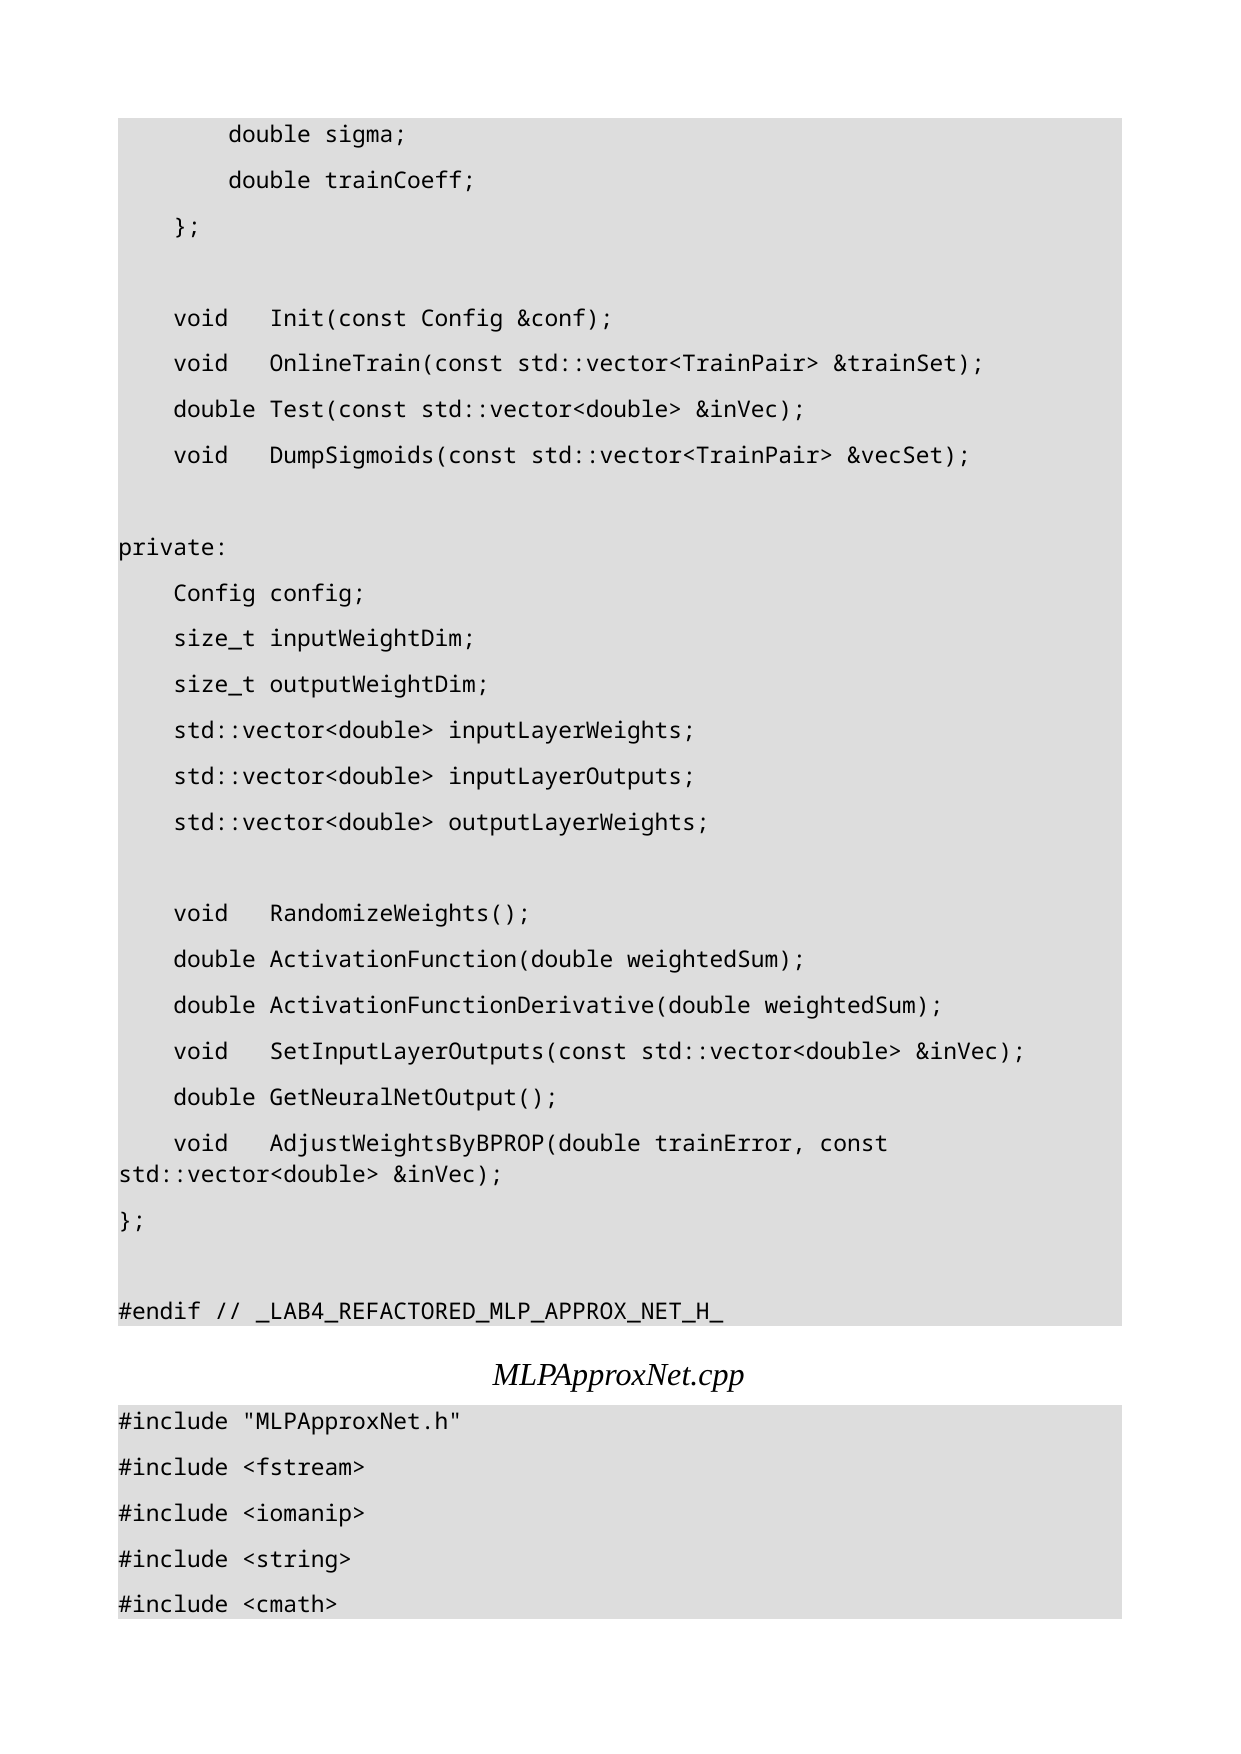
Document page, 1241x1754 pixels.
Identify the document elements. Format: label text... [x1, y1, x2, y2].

text double ActivationFunctionDerivative(double weightedSum); [118, 989, 1122, 1020]
subtitle MLPApproxNet.cpp [118, 1356, 1122, 1392]
text void SetInputLayerOutputs(const std::vector<double> &inVec); [118, 1035, 1122, 1066]
text #include <iomanip> [118, 1497, 1122, 1528]
text std::vector<double> inputLayerWeights; [118, 714, 1122, 745]
text void Init(const Config &conf); [118, 301, 1122, 333]
text double GetNeuralNetOutput(); [118, 1081, 1122, 1112]
text std::vector<double> inputLayerOutputs; [118, 760, 1122, 791]
text #endif // _LAB4_REFACTORED_MLP_APPROX_NET_H_ [118, 1295, 1122, 1326]
text #include <cmath> [118, 1588, 1122, 1619]
text #include <fstream> [118, 1451, 1122, 1482]
text Config config; [118, 576, 1122, 608]
text void OnlineTrain(const std::vector<TrainPair> &trainSet); [118, 347, 1122, 378]
text size_t inputWeightDim; [118, 622, 1122, 653]
text double Test(const std::vector<double> &inVec); [118, 393, 1122, 424]
text void DumpSigmoids(const std::vector<TrainPair> &vecSet); [118, 439, 1122, 470]
text }; [118, 1203, 1122, 1235]
text void AdjustWeightsByBPROP(double trainError, const std::vector<double> &inVec); [118, 1126, 1122, 1189]
text double sigma; [118, 118, 1122, 149]
text double ActivationFunction(double weightedSum); [118, 943, 1122, 974]
text std::vector<double> outputLayerWeights; [118, 806, 1122, 837]
text }; [118, 210, 1122, 241]
text size_t outputWeightDim; [118, 668, 1122, 699]
text #include "MLPApproxNet.h" [118, 1405, 1122, 1436]
text private: [118, 531, 1122, 562]
text #include <string> [118, 1542, 1122, 1574]
text void RandomizeWeights(); [118, 897, 1122, 928]
text double trainCoeff; [118, 164, 1122, 195]
